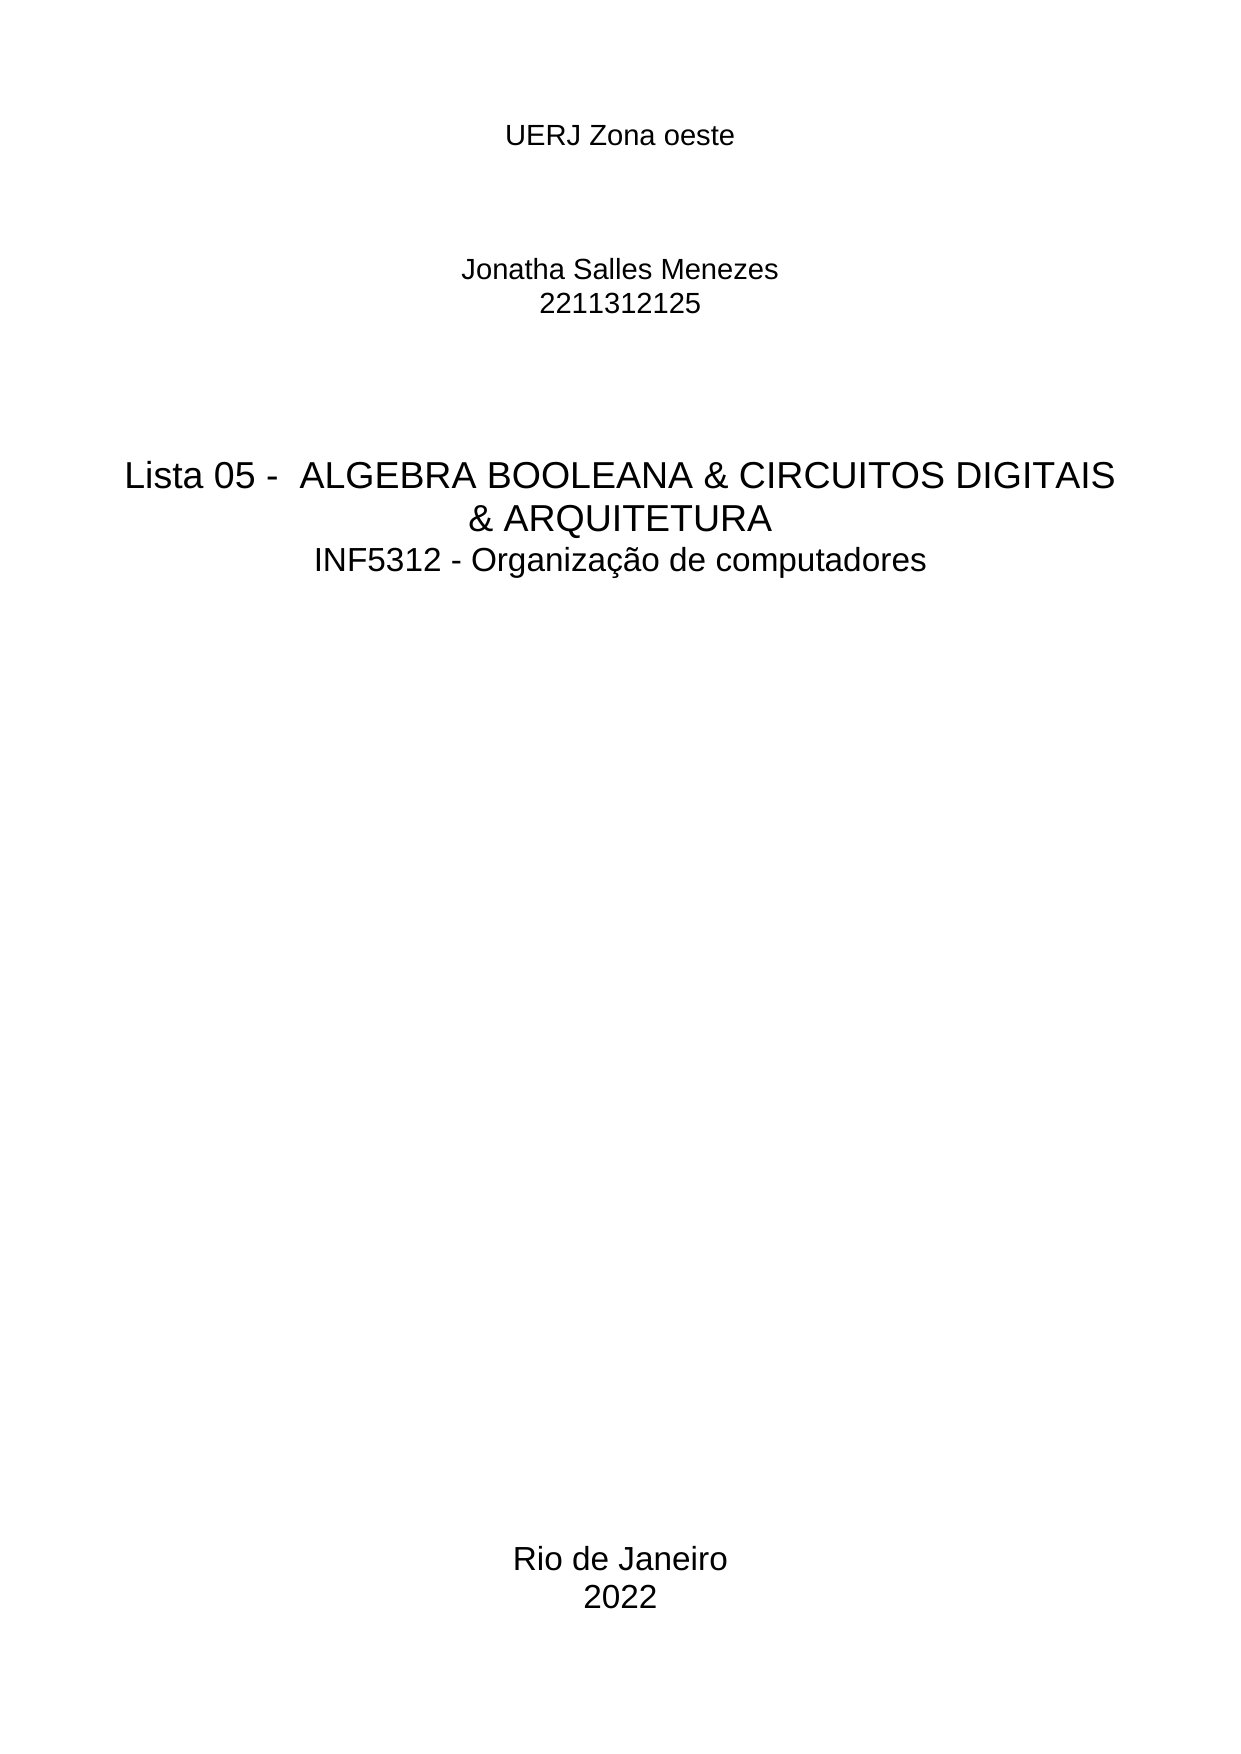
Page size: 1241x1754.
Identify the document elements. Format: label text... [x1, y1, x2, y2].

text INF5312 - Organização de computadores [118, 540, 1122, 578]
text Jonatha Salles Menezes [118, 252, 1122, 286]
text Lista 05 - ALGEBRA BOOLEANA & CIRCUITOS DIGITAIS & ARQUITETURA [118, 453, 1122, 540]
text UERJ Zona oeste [118, 118, 1122, 152]
text Rio de Janeiro [118, 1539, 1122, 1578]
text 2022 [118, 1578, 1122, 1616]
text 2211312125 [118, 286, 1122, 319]
